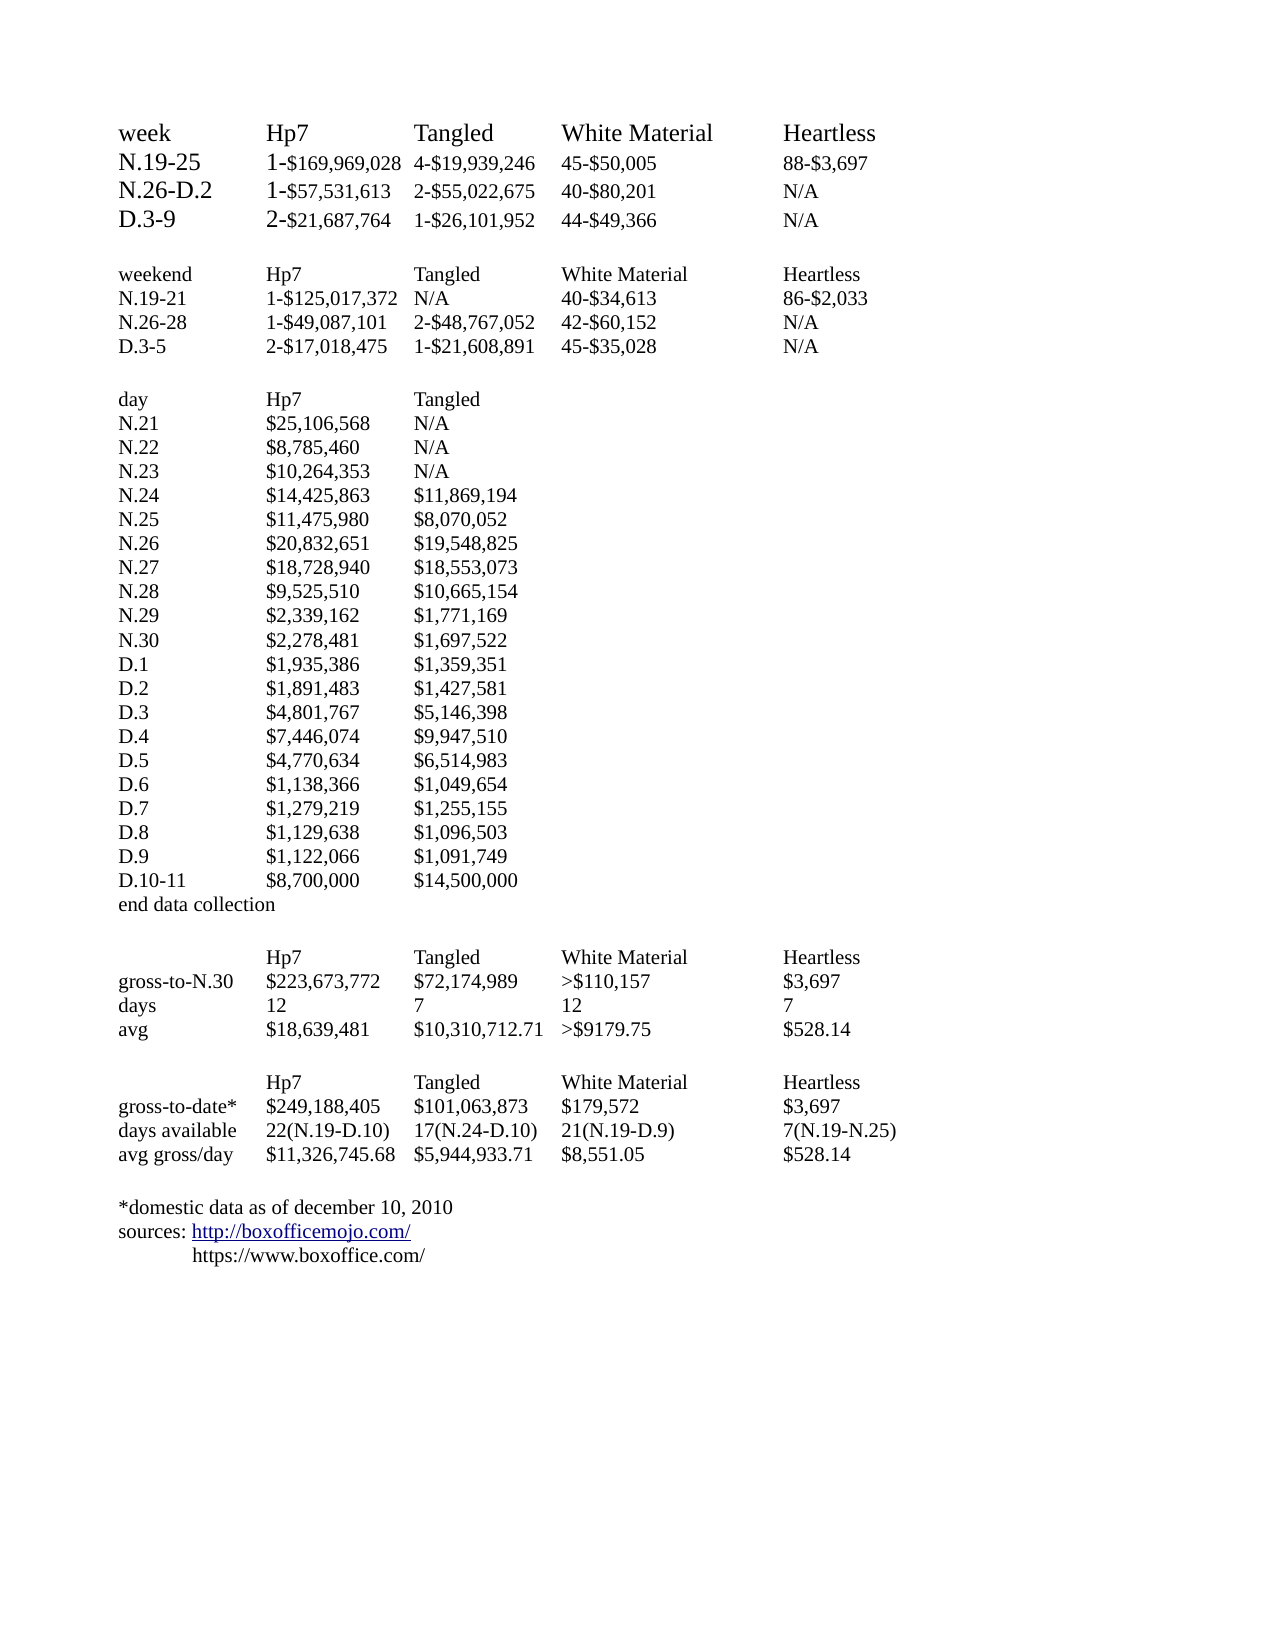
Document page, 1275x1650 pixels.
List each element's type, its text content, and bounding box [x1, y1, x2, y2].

text N.19-21 1-$125,017,372 N/A 40-$34,613 86-$2,033 [118, 286, 1157, 310]
text N.26-28 1-$49,087,101 2-$48,767,052 42-$60,152 N/A [118, 310, 1157, 334]
text D.3 $4,801,767 $5,146,398 [118, 700, 1157, 724]
text D.5 $4,770,634 $6,514,983 [118, 748, 1157, 772]
text days 12 7 12 7 [118, 993, 1157, 1017]
text N.25 $11,475,980 $8,070,052 [118, 507, 1157, 531]
text N.22 $8,785,460 N/A [118, 435, 1157, 459]
text end data collection [118, 892, 1157, 916]
text N.19-25 1-$169,969,028 4-$19,939,246 45-$50,005 88-$3,697 [118, 147, 1157, 176]
text D.4 $7,446,074 $9,947,510 [118, 724, 1157, 748]
text gross-to-N.30 $223,673,772 $72,174,989 >$110,157 $3,697 [118, 969, 1157, 993]
text avg $18,639,481 $10,310,712.71 >$9179.75 $528.14 [118, 1017, 1157, 1041]
text N.26 $20,832,651 $19,548,825 [118, 531, 1157, 555]
text D.3-5 2-$17,018,475 1-$21,608,891 45-$35,028 N/A [118, 334, 1157, 358]
text weekend Hp7 Tangled White Material Heartless [118, 262, 1157, 286]
text D.6 $1,138,366 $1,049,654 [118, 772, 1157, 796]
text avg gross/day $11,326,745.68 $5,944,933.71 $8,551.05 $528.14 [118, 1142, 1157, 1166]
text https://www.boxoffice.com/ [118, 1243, 1157, 1267]
text week Hp7 Tangled White Material Heartless [118, 118, 1157, 147]
text N.21 $25,106,568 N/A [118, 411, 1157, 435]
text N.27 $18,728,940 $18,553,073 [118, 555, 1157, 579]
text *domestic data as of december 10, 2010 [118, 1195, 1157, 1219]
text D.7 $1,279,219 $1,255,155 [118, 796, 1157, 820]
text day Hp7 Tangled [118, 387, 1157, 411]
text N.30 $2,278,481 $1,697,522 [118, 627, 1157, 652]
text sources: http://boxofficemojo.com/ [118, 1219, 1157, 1243]
text N.24 $14,425,863 $11,869,194 [118, 483, 1157, 507]
text N.23 $10,264,353 N/A [118, 459, 1157, 483]
text D.1 $1,935,386 $1,359,351 [118, 652, 1157, 676]
text gross-to-date* $249,188,405 $101,063,873 $179,572 $3,697 [118, 1094, 1157, 1118]
text N.26-D.2 1-$57,531,613 2-$55,022,675 40-$80,201 N/A [118, 176, 1157, 204]
text D.10-11 $8,700,000 $14,500,000 [118, 868, 1157, 892]
text Hp7 Tangled White Material Heartless [118, 945, 1157, 969]
text D.2 $1,891,483 $1,427,581 [118, 676, 1157, 700]
text Hp7 Tangled White Material Heartless [118, 1070, 1157, 1094]
text N.28 $9,525,510 $10,665,154 [118, 579, 1157, 603]
text D.3-9 2-$21,687,764 1-$26,101,952 44-$49,366 N/A [118, 204, 1157, 233]
text N.29 $2,339,162 $1,771,169 [118, 603, 1157, 627]
text days available 22(N.19-D.10) 17(N.24-D.10) 21(N.19-D.9) 7(N.19-N.25) [118, 1118, 1157, 1142]
text D.9 $1,122,066 $1,091,749 [118, 844, 1157, 868]
text D.8 $1,129,638 $1,096,503 [118, 820, 1157, 844]
